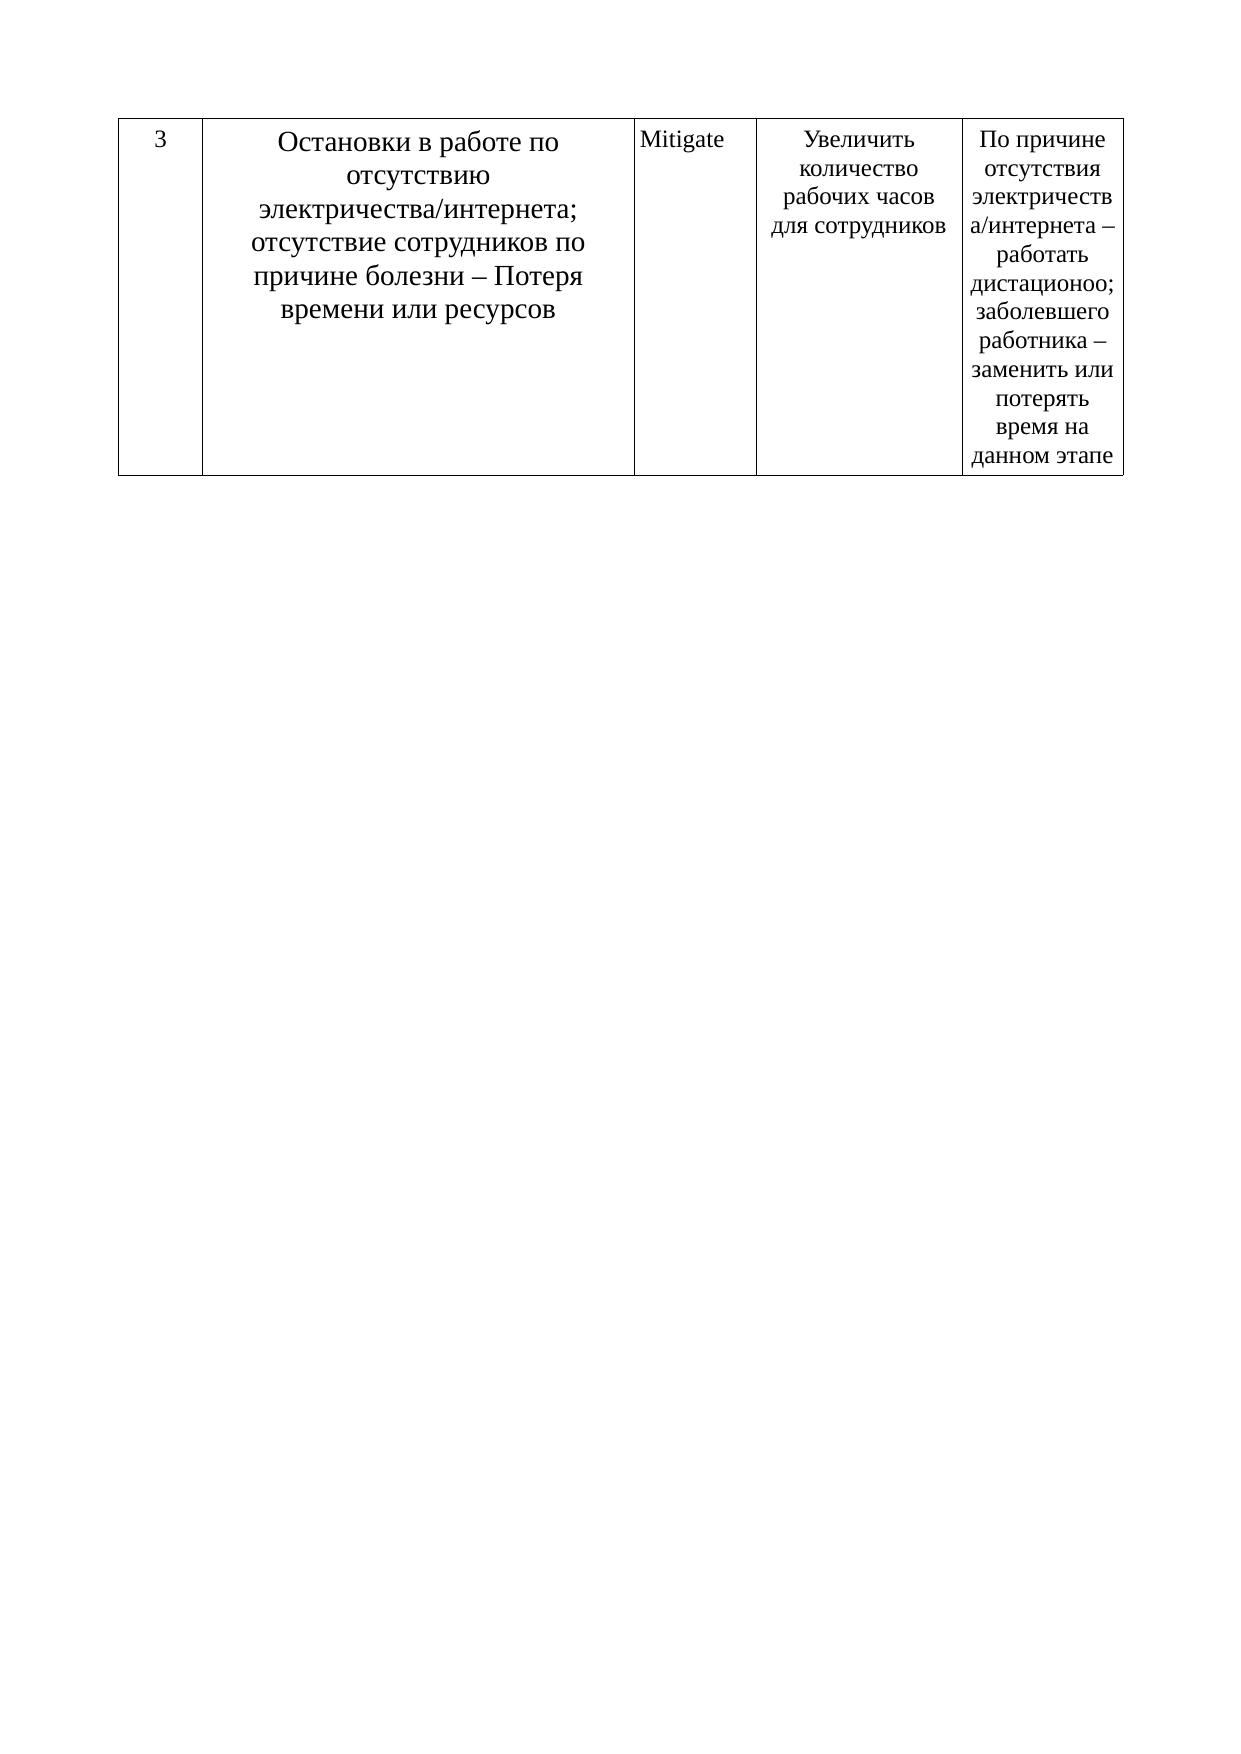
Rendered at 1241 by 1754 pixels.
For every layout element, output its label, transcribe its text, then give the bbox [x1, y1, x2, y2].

table_cell Mitigate [635, 119, 756, 475]
table_cell Остановки в работе по отсутствию электричества/интернета; отсутствие сотрудников по причине болезни – Потеря времени или ресурсов [203, 119, 634, 475]
table_cell Увеличить количество рабочих часов для сотрудников [757, 119, 962, 475]
table_cell 3 [119, 119, 202, 475]
table_cell По причине отсутствия электричества/интернета – работать дистационоо; заболевшего работника – заменить или потерять время на данном этапе [963, 119, 1123, 475]
